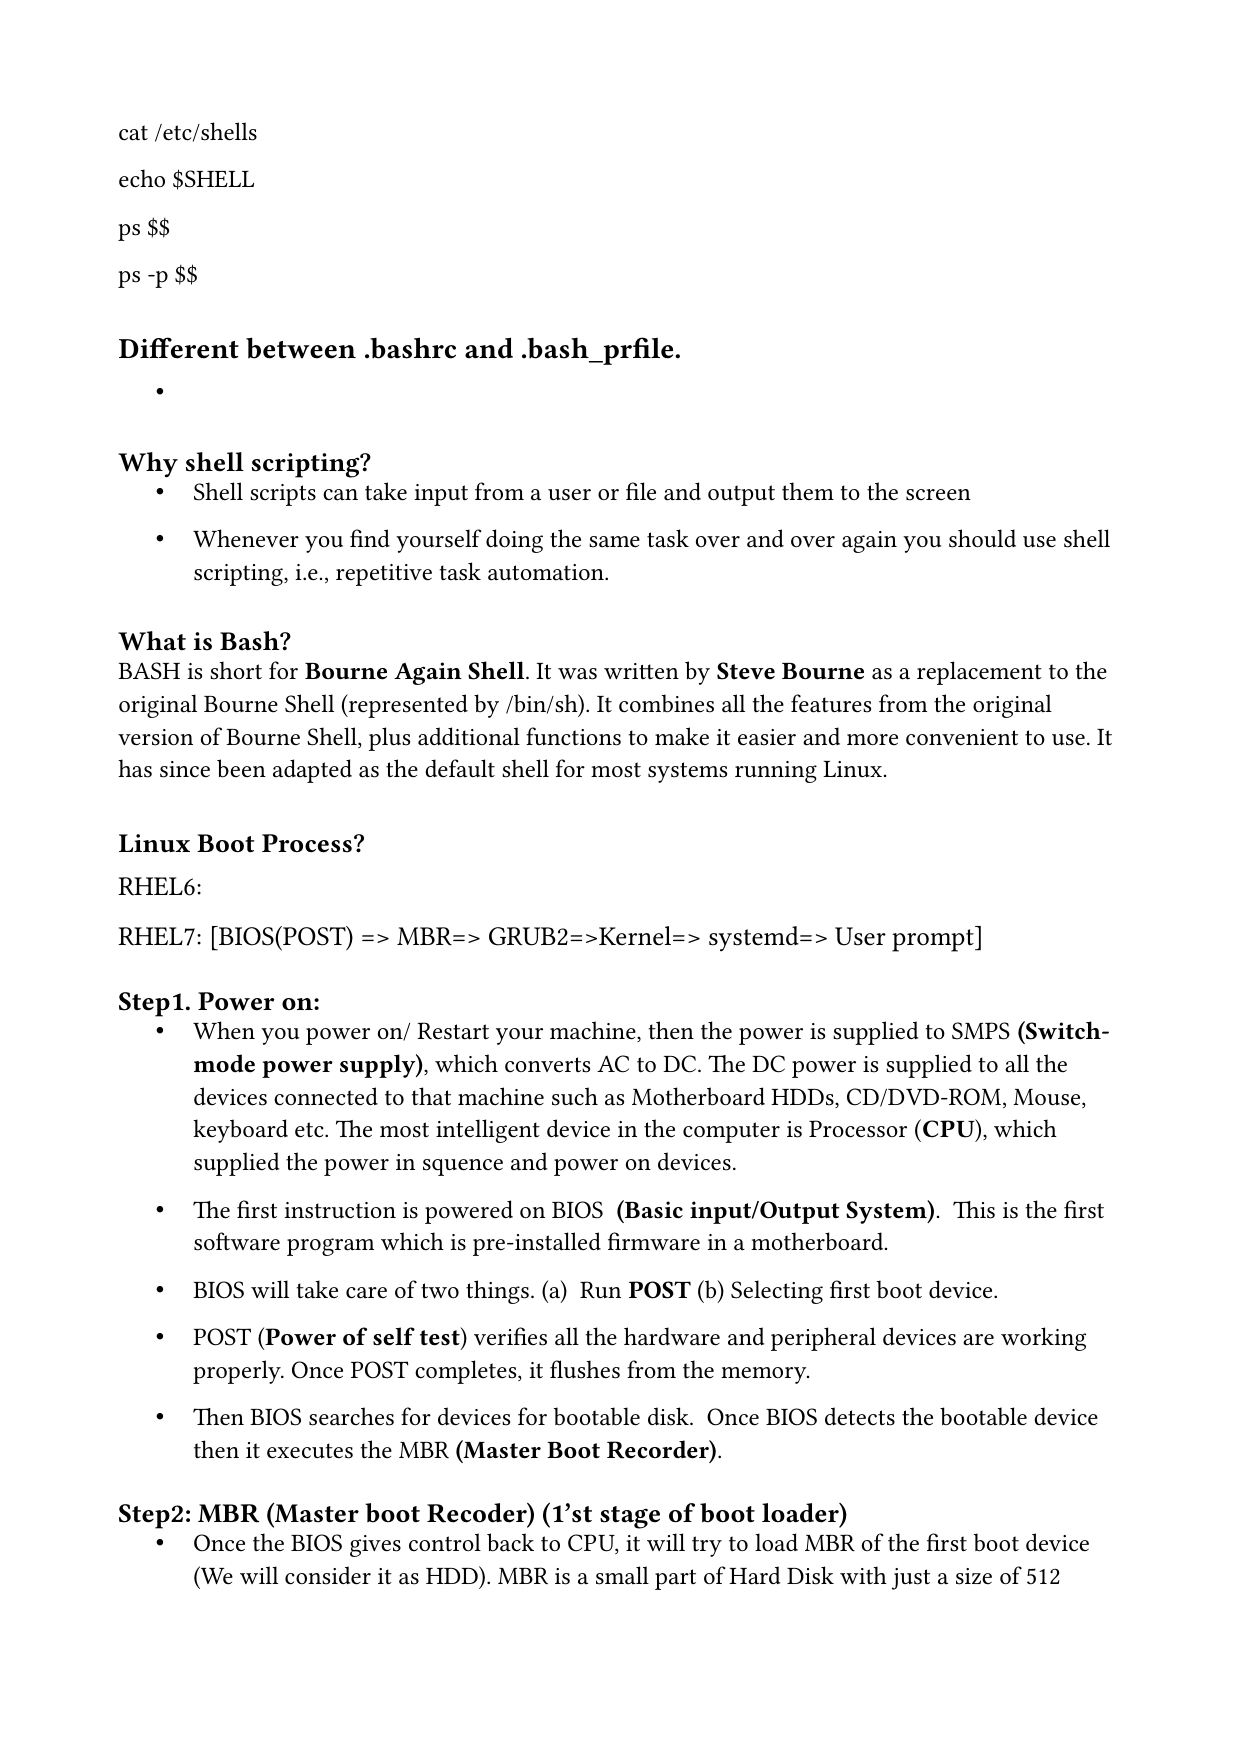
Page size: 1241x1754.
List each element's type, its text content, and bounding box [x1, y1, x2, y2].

text echo $SHELL [118, 166, 1122, 194]
subtitle What is Bash? [118, 626, 1122, 657]
text ps -p $$ [118, 260, 1122, 289]
subtitle Different between .bashrc and .bash_prfile. [118, 333, 1122, 366]
subtitle Step2: MBR (Master boot Recoder) (1’st stage of boot loader) [118, 1498, 1122, 1529]
list Then BIOS searches for devices for bootable disk. Once BIOS detects the bootable device then it executes the MBR (Master Boot Recorder). [156, 1403, 1122, 1465]
list Shell scripts can take input from a user or file and output them to the screen [156, 478, 1122, 506]
text BASH is short for Bourne Again Shell. It was written by Steve Bourne as a replacement to the original Bourne Shell (represented by /bin/sh). It combines all the features from the original version of Bourne Shell, plus additional functions to make it easier and more convenient to use. It has since been adapted as the default shell for most systems running Linux. [118, 657, 1122, 784]
list When you power on/ Restart your machine, then the power is supplied to SMPS (Switch-mode power supply), which converts AC to DC. The DC power is supplied to all the devices connected to that machine such as Motherboard HDDs, CD/DVD-ROM, Mouse, keyboard etc. The most intelligent device in the computer is Processor (CPU), which supplied the power in squence and power on devices. [156, 1017, 1122, 1177]
list Once the BIOS gives control back to CPU, it will try to load MBR of the first boot device (We will consider it as HDD). MBR is a small part of Hard Disk with just a size of 512 [156, 1529, 1122, 1591]
list POST (Power of self test) verifies all the hardware and peripheral devices are working properly. Once POST completes, it flushes from the memory. [156, 1323, 1122, 1384]
list Whenever you find yourself doing the same task over and over again you should use shell scripting, i.e., repetitive task automation. [156, 525, 1122, 586]
text cat /etc/shells [118, 118, 1122, 147]
text RHEL6: [118, 871, 1122, 902]
subtitle Linux Boot Process? [118, 828, 1122, 859]
list The first instruction is powered on BIOS (Basic input/Output System). This is the first software program which is pre-installed firmware in a motherboard. [156, 1196, 1122, 1257]
subtitle Why shell scripting? [118, 447, 1122, 478]
list BIOS will take care of two things. (a) Run POST (b) Selecting first boot device. [156, 1276, 1122, 1304]
text ps $$ [118, 213, 1122, 241]
text RHEL7: [BIOS(POST) => MBR=> GRUB2=>Kernel=> systemd=> User prompt] [118, 921, 1122, 952]
subtitle Step1. Power on: [118, 986, 1122, 1017]
